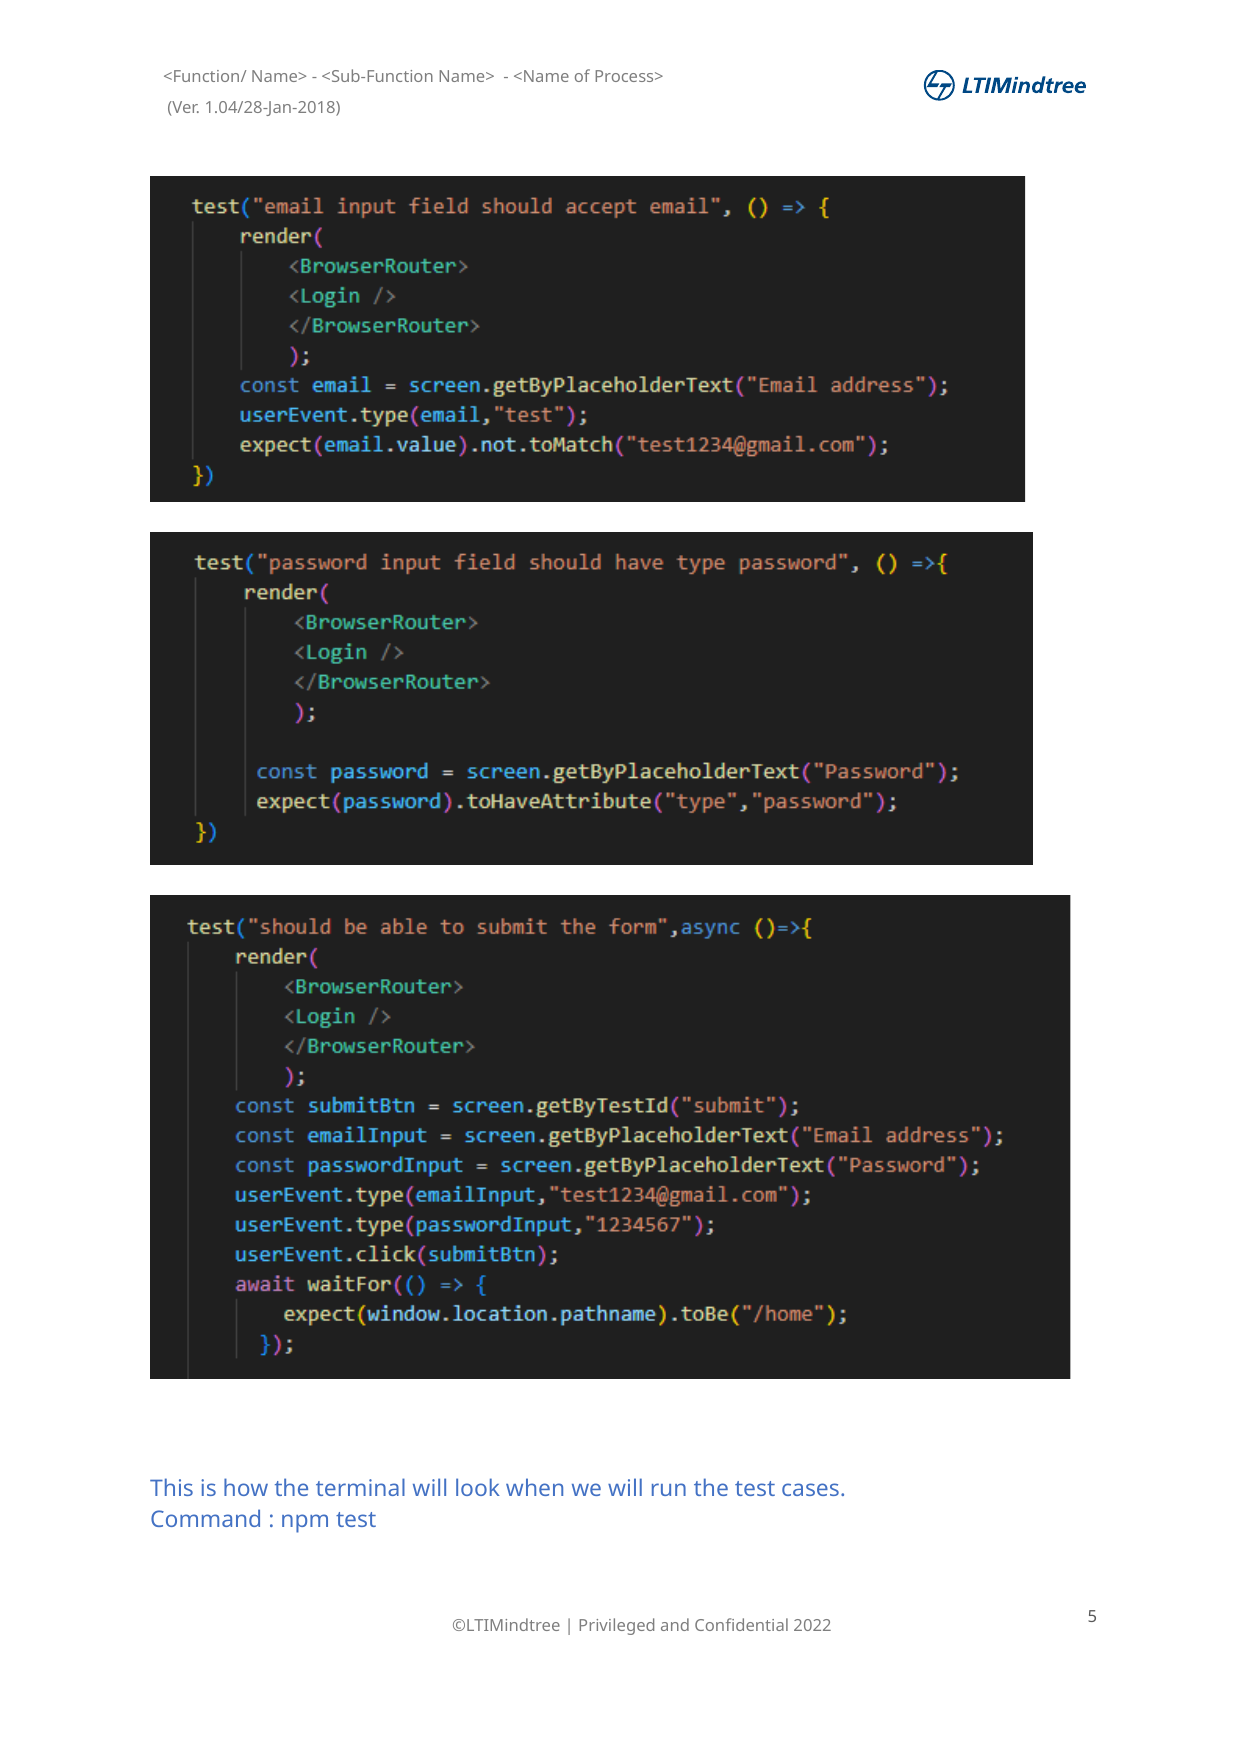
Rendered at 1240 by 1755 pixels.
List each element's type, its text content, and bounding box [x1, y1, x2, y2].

text Command : npm test [150, 1503, 1089, 1534]
text This is how the terminal will look when we will run the test cases. [150, 1472, 1089, 1503]
